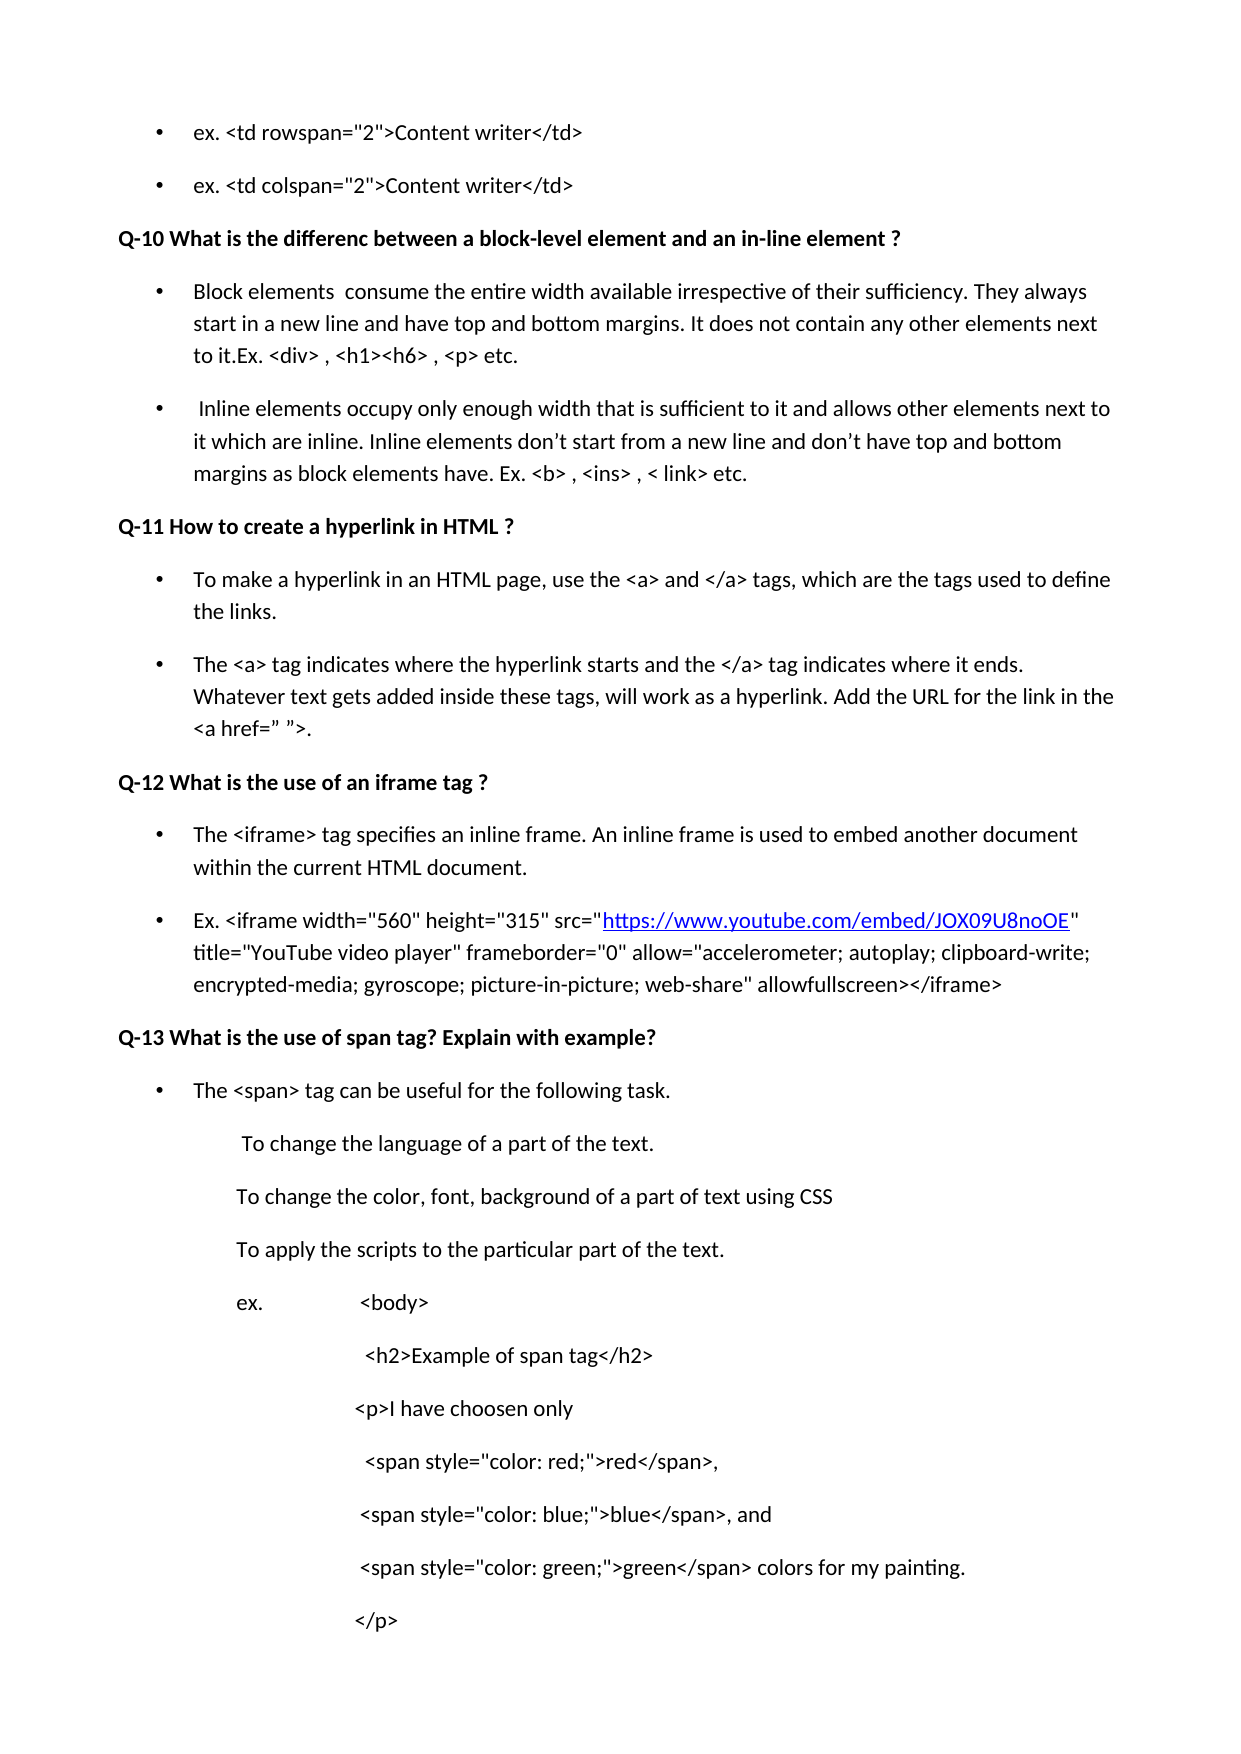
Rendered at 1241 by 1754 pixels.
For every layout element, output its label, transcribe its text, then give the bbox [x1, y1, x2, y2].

text <p>I have choosen only [118, 1394, 1122, 1422]
text Q-12 What is the use of an iframe tag ? [118, 768, 1122, 796]
list The <a> tag indicates where the hyperlink starts and the </a> tag indicates where it ends. Whatever text gets added inside these tags, will work as a hyperlink. Add the URL for the link in the <a href=” ”>. [156, 650, 1122, 743]
text To apply the scripts to the particular part of the text. [118, 1235, 1122, 1263]
list The <span> tag can be useful for the following task. [156, 1076, 1122, 1104]
list Ex. <iframe width="560" height="315" src="https://www.youtube.com/embed/JOX09U8noOE" title="YouTube video player" frameborder="0" allow="accelerometer; autoplay; clipboard-write; encrypted-media; gyroscope; picture-in-picture; web-share" allowfullscreen></iframe> [156, 906, 1122, 998]
text ex. <body> [118, 1288, 1122, 1316]
text To change the color, font, background of a part of text using CSS [118, 1182, 1122, 1210]
list Block elements consume the entire width available irrespective of their sufficiency. They always start in a new line and have top and bottom margins. It does not contain any other elements next to it.Ex. <div> , <h1><h6> , <p> etc. [156, 277, 1122, 369]
list ex. <td rowspan="2">Content writer</td> [156, 118, 1122, 146]
text To change the language of a part of the text. [118, 1129, 1122, 1157]
text Q-13 What is the use of span tag? Explain with example? [118, 1023, 1122, 1051]
text <span style="color: green;">green</span> colors for my painting. [118, 1553, 1122, 1581]
list To make a hyperlink in an HTML page, use the <a> and </a> tags, which are the tags used to define the links. [156, 565, 1122, 625]
text <span style="color: blue;">blue</span>, and [118, 1500, 1122, 1528]
text <span style="color: red;">red</span>, [118, 1447, 1122, 1475]
text Q-10 What is the differenc between a block-level element and an in-line element ? [118, 224, 1122, 252]
list The <iframe> tag specifies an inline frame. An inline frame is used to embed another document within the current HTML document. [156, 821, 1122, 881]
list Inline elements occupy only enough width that is sufficient to it and allows other elements next to it which are inline. Inline elements don’t start from a new line and don’t have top and bottom margins as block elements have. Ex. <b> , <ins> , < link> etc. [156, 394, 1122, 487]
text </p> [118, 1606, 1122, 1634]
text <h2>Example of span tag</h2> [118, 1341, 1122, 1369]
list ex. <td colspan="2">Content writer</td> [156, 171, 1122, 199]
text Q-11 How to create a hyperlink in HTML ? [118, 512, 1122, 540]
